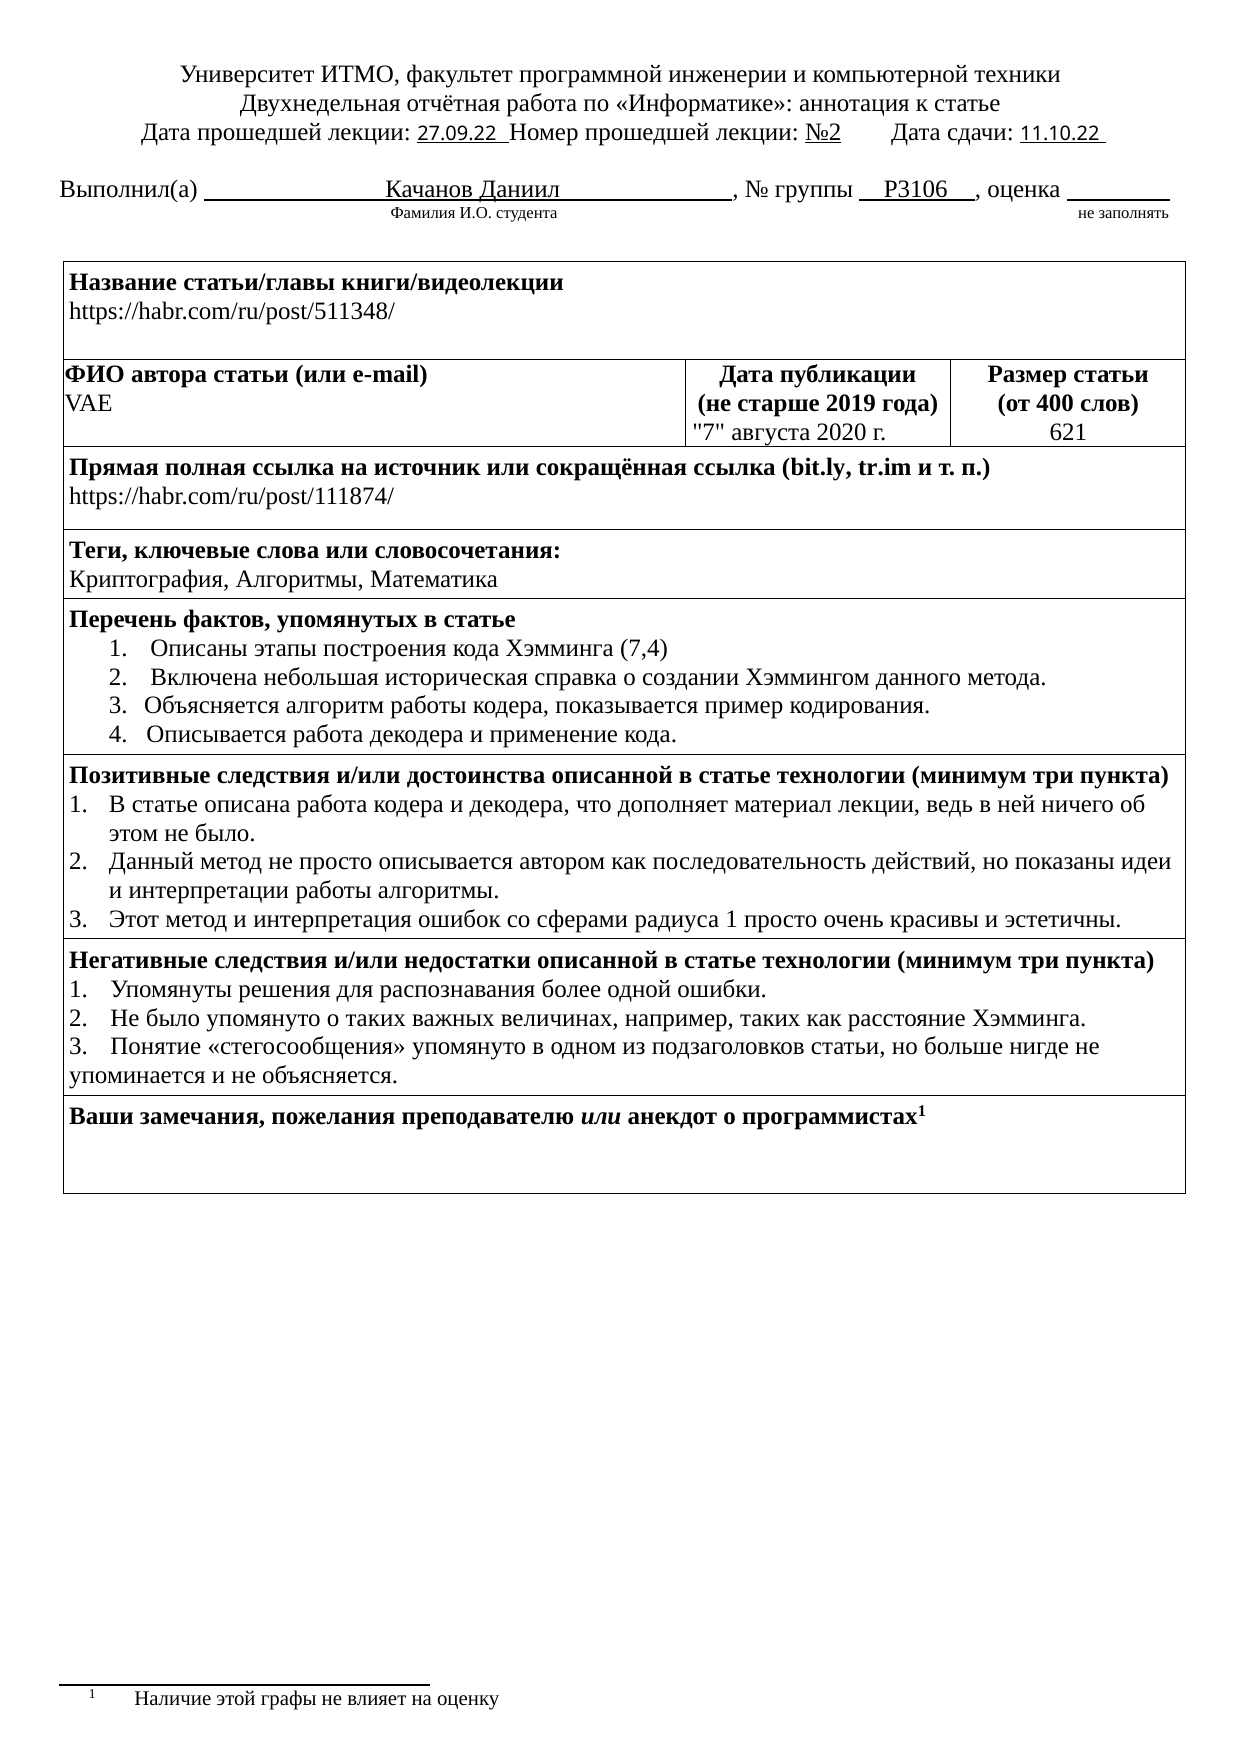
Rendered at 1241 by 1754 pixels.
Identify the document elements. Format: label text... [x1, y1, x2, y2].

table_cell Перечень фактов, упомянутых в статье Описаны этапы построения кода Хэмминга (7,4) Включена небольшая историческая справка о создании Хэммингом данного метода. Объясняется алгоритм работы кодера, показывается пример кодирования. 4. Описывается работа декодера и применение кода. [64, 599, 1185, 754]
table_cell Негативные следствия и/или недостатки описанной в статье технологии (минимум три пункта) Упомянуты решения для распознавания более одной ошибки. Не было упомянуто о таких важных величинах, например, таких как расстояние Хэмминга. Понятие «стегосообщения» упомянуто в одном из подзаголовков статьи, но больше нигде не упоминается и не объясняется. [64, 939, 1185, 1094]
table_cell Позитивные следствия и/или достоинства описанной в статье технологии (минимум три пункта) В статье описана работа кодера и декодера, что дополняет материал лекции, ведь в ней ничего об этом не было. Данный метод не просто описывается автором как последовательность действий, но показаны идеи и интерпретации работы алгоритмы. Этот метод и интерпретация ошибок со сферами радиуса 1 просто очень красивы и эстетичны. [64, 755, 1185, 938]
table_cell Размер статьи (от 400 слов) 621 [951, 360, 1185, 446]
text Выполнил(а) Качанов Даниил , № группы P3106 , оценка [59, 174, 1181, 203]
table_header Название статьи/главы книги/видеолекции https://habr.com/ru/post/511348/ [64, 262, 1185, 359]
table_cell Теги, ключевые слова или словосочетания: Криптография, Алгоритмы, Математика [64, 530, 1185, 598]
table_cell Ваши замечания, пожелания преподавателю или анекдот о программистах [64, 1096, 1185, 1193]
text Двухнедельная отчётная работа по «Информатике»: аннотация к статье [59, 88, 1181, 117]
text Университет ИТМО, факультет программной инженерии и компьютерной техники [59, 59, 1181, 88]
table_cell Дата публикации (не старше 2019 года) "7" августа 2020 г. [686, 360, 950, 446]
table_cell ФИО автора статьи (или e-mail) VAE [64, 360, 685, 446]
text Дата прошедшей лекции: 27.09.22 Номер прошедшей лекции: №2 Дата сдачи: 11.10.22 [59, 117, 1181, 146]
table_cell Прямая полная ссылка на источник или сокращённая ссылка (bit.ly, tr.im и т. п.) https://habr.com/ru/post/111874/ [64, 447, 1185, 529]
text Фамилия И.О. студента не заполнять [59, 203, 1181, 232]
